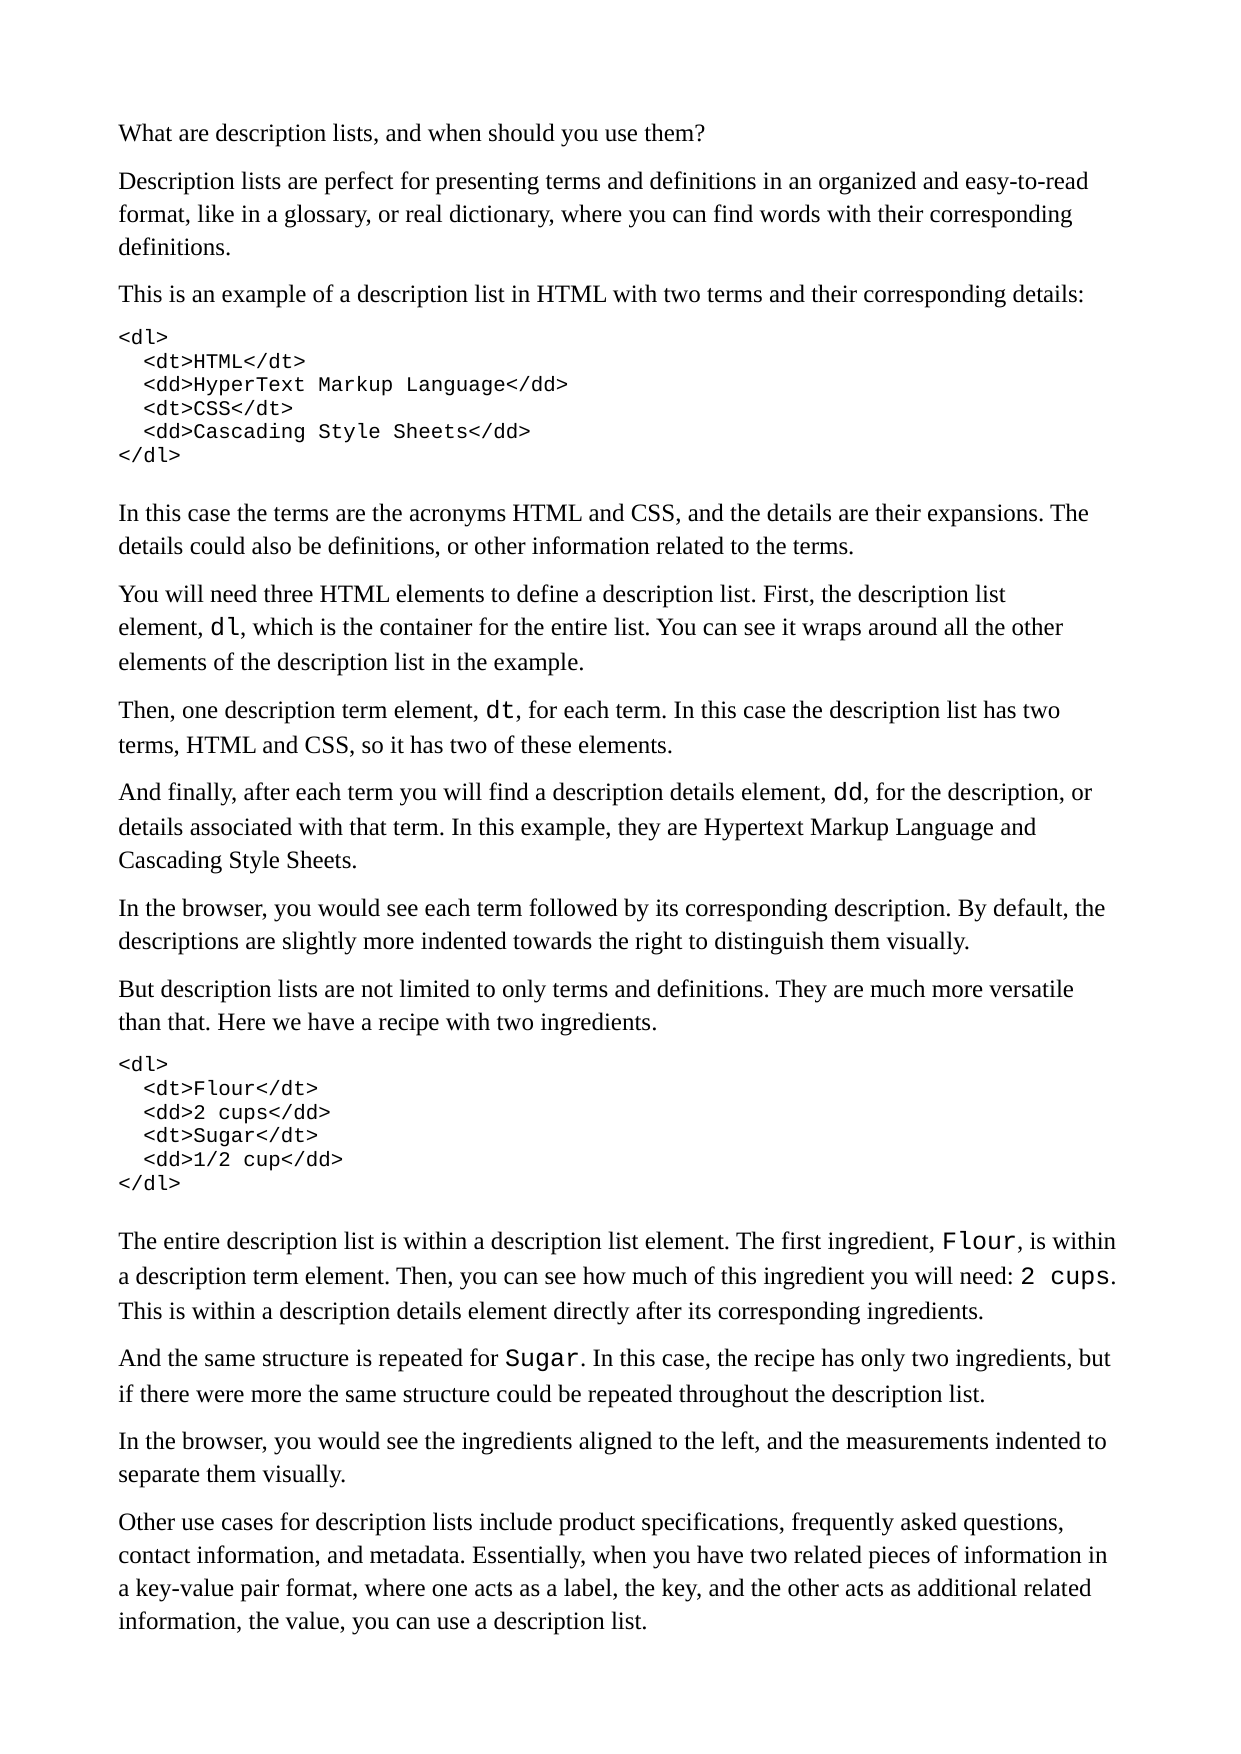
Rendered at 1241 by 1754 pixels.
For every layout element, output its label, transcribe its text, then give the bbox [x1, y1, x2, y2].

text In the browser, you would see the ingredients aligned to the left, and the measurements indented to separate them visually. [118, 1426, 1122, 1488]
text <dt>Sugar</dt> [118, 1125, 1122, 1149]
text In the browser, you would see each term followed by its corresponding description. By default, the descriptions are slightly more indented towards the right to distinguish them visually. [118, 893, 1122, 955]
text </dl> [118, 445, 1122, 469]
text Description lists are perfect for presenting terms and definitions in an organized and easy-to-read format, like in a glossary, or real dictionary, where you can find words with their corresponding definitions. [118, 166, 1122, 261]
text </dl> [118, 1173, 1122, 1196]
text You will need three HTML elements to define a description list. First, the description list element, dl, which is the container for the entire list. You can see it wraps around all the other elements of the description list in the example. [118, 579, 1122, 676]
text <dl> [118, 1054, 1122, 1078]
text <dt>Flour</dt> [118, 1078, 1122, 1102]
text <dd>HyperText Markup Language</dd> [118, 374, 1122, 398]
text <dd>Cascading Style Sheets</dd> [118, 422, 1122, 445]
text What are description lists, and when should you use them? [118, 118, 1122, 147]
text This is an example of a description list in HTML with two terms and their corresponding details: [118, 279, 1122, 308]
text And the same structure is repeated for Sugar. In this case, the recipe has only two ingredients, but if there were more the same structure could be repeated throughout the description list. [118, 1343, 1122, 1407]
text <dd>2 cups</dd> [118, 1102, 1122, 1125]
text <dd>1/2 cup</dd> [118, 1149, 1122, 1173]
text Other use cases for description lists include product specifications, frequently asked questions, contact information, and metadata. Essentially, when you have two related pieces of information in a key-value pair format, where one acts as a label, the key, and the other acts as additional related information, the value, you can use a description list. [118, 1507, 1122, 1635]
text <dt>CSS</dt> [118, 398, 1122, 422]
text <dt>HTML</dt> [118, 351, 1122, 374]
text And finally, after each term you will find a description details element, dd, for the description, or details associated with that term. In this example, they are Hypertext Markup Language and Cascading Style Sheets. [118, 777, 1122, 874]
text <dl> [118, 327, 1122, 351]
text But description lists are not limited to only terms and definitions. They are much more versatile than that. Here we have a recipe with two ingredients. [118, 974, 1122, 1036]
text The entire description list is within a description list element. The first ingredient, Flour, is within a description term element. Then, you can see how much of this ingredient you will need: 2 cups. This is within a description details element directly after its corresponding ingredients. [118, 1226, 1122, 1325]
text In this case the terms are the acronyms HTML and CSS, and the details are their expansions. The details could also be definitions, or other information related to the terms. [118, 498, 1122, 560]
text Then, one description term element, dt, for each term. In this case the description list has two terms, HTML and CSS, so it has two of these elements. [118, 695, 1122, 758]
